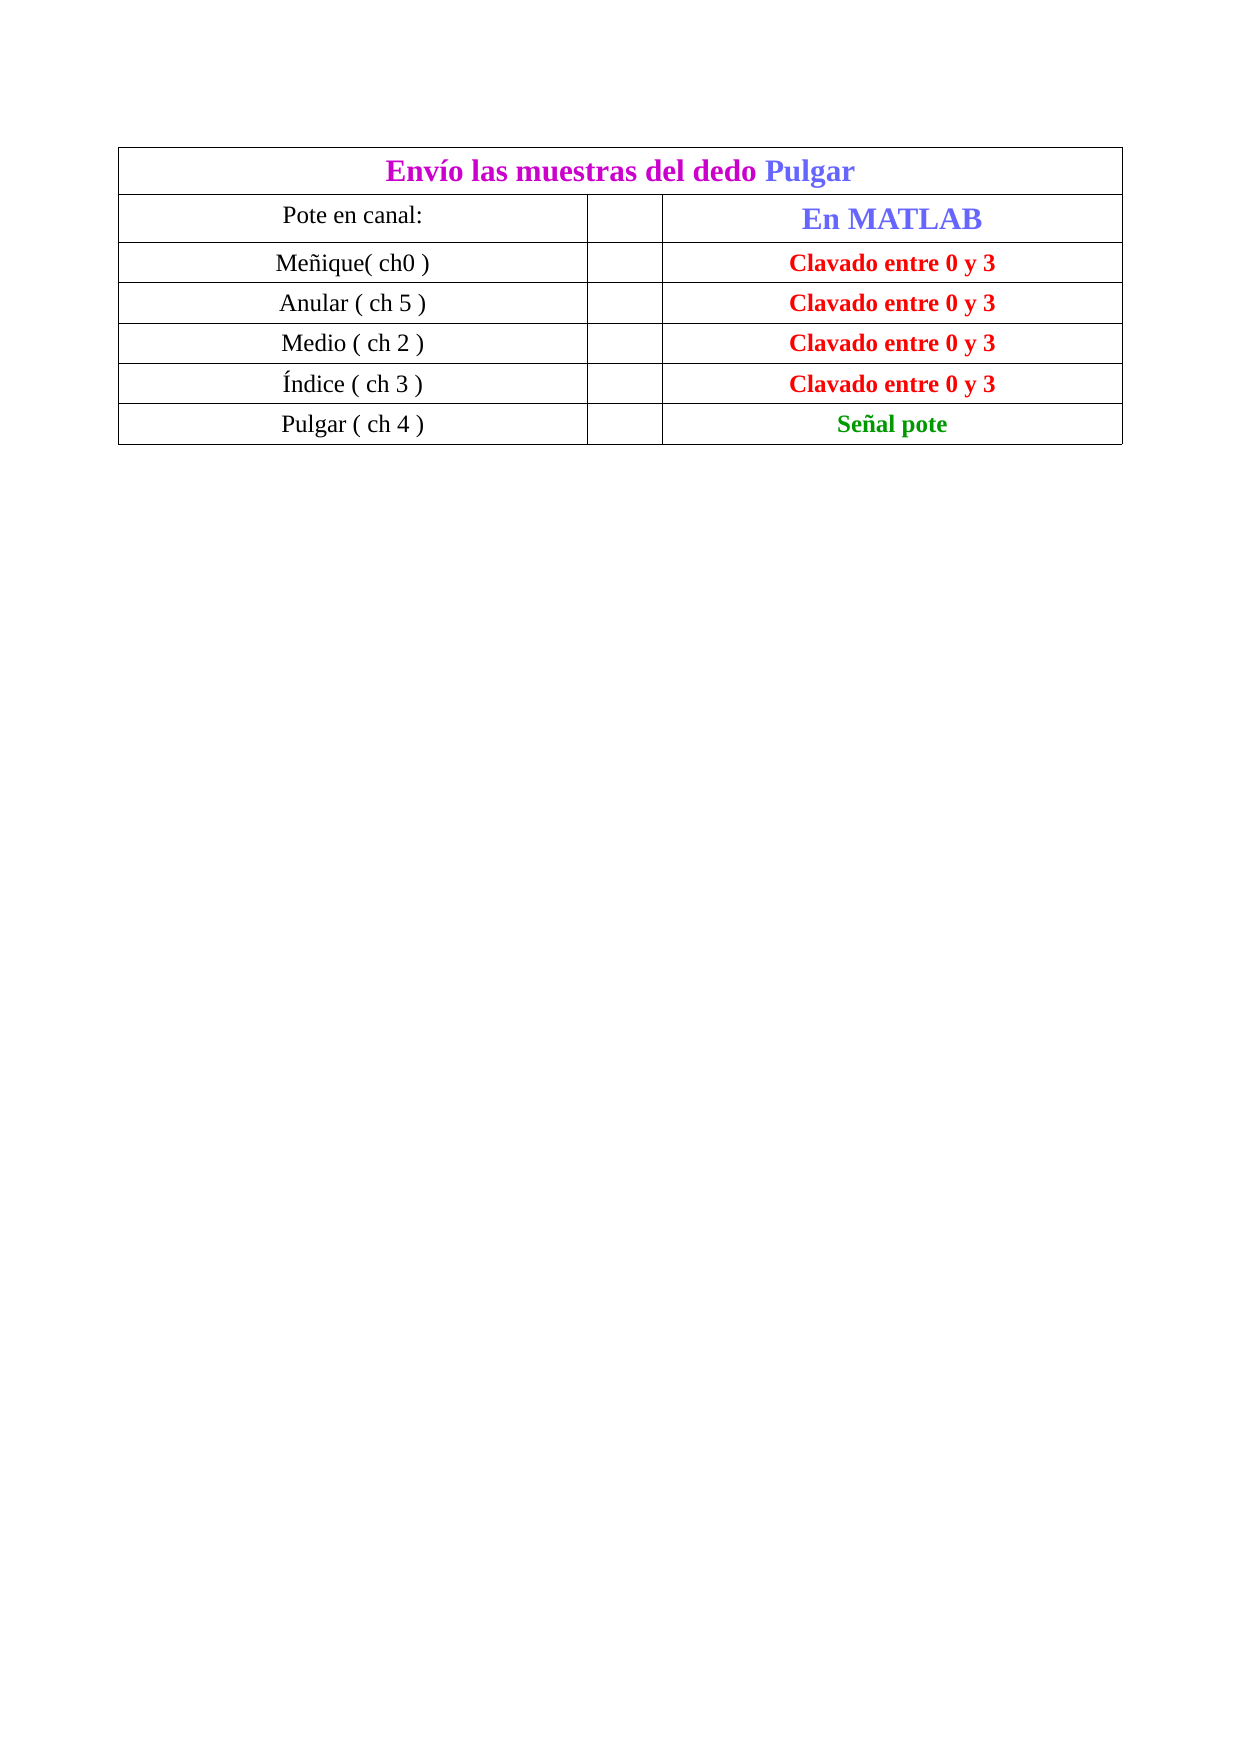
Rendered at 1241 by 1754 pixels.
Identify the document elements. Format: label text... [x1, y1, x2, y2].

table_cell [588, 195, 662, 242]
table_cell Anular ( ch 5 ) [119, 283, 587, 322]
table_cell [588, 404, 662, 443]
table_cell Clavado entre 0 y 3 [663, 243, 1122, 282]
table_cell Clavado entre 0 y 3 [663, 364, 1122, 403]
table_cell Señal pote [663, 404, 1122, 443]
table_cell [588, 283, 662, 322]
table_cell [588, 364, 662, 403]
table_cell Pulgar ( ch 4 ) [119, 404, 587, 443]
table_cell Índice ( ch 3 ) [119, 364, 587, 403]
table_cell Medio ( ch 2 ) [119, 324, 587, 363]
table_cell En MATLAB [663, 195, 1122, 242]
table_cell [588, 324, 662, 363]
table_cell Meñique( ch0 ) [119, 243, 587, 282]
table_cell [588, 243, 662, 282]
table_cell Pote en canal: [119, 195, 587, 242]
table_cell Clavado entre 0 y 3 [663, 324, 1122, 363]
table_cell Clavado entre 0 y 3 [663, 283, 1122, 322]
table_header Envío las muestras del dedo Pulgar [119, 148, 1122, 194]
